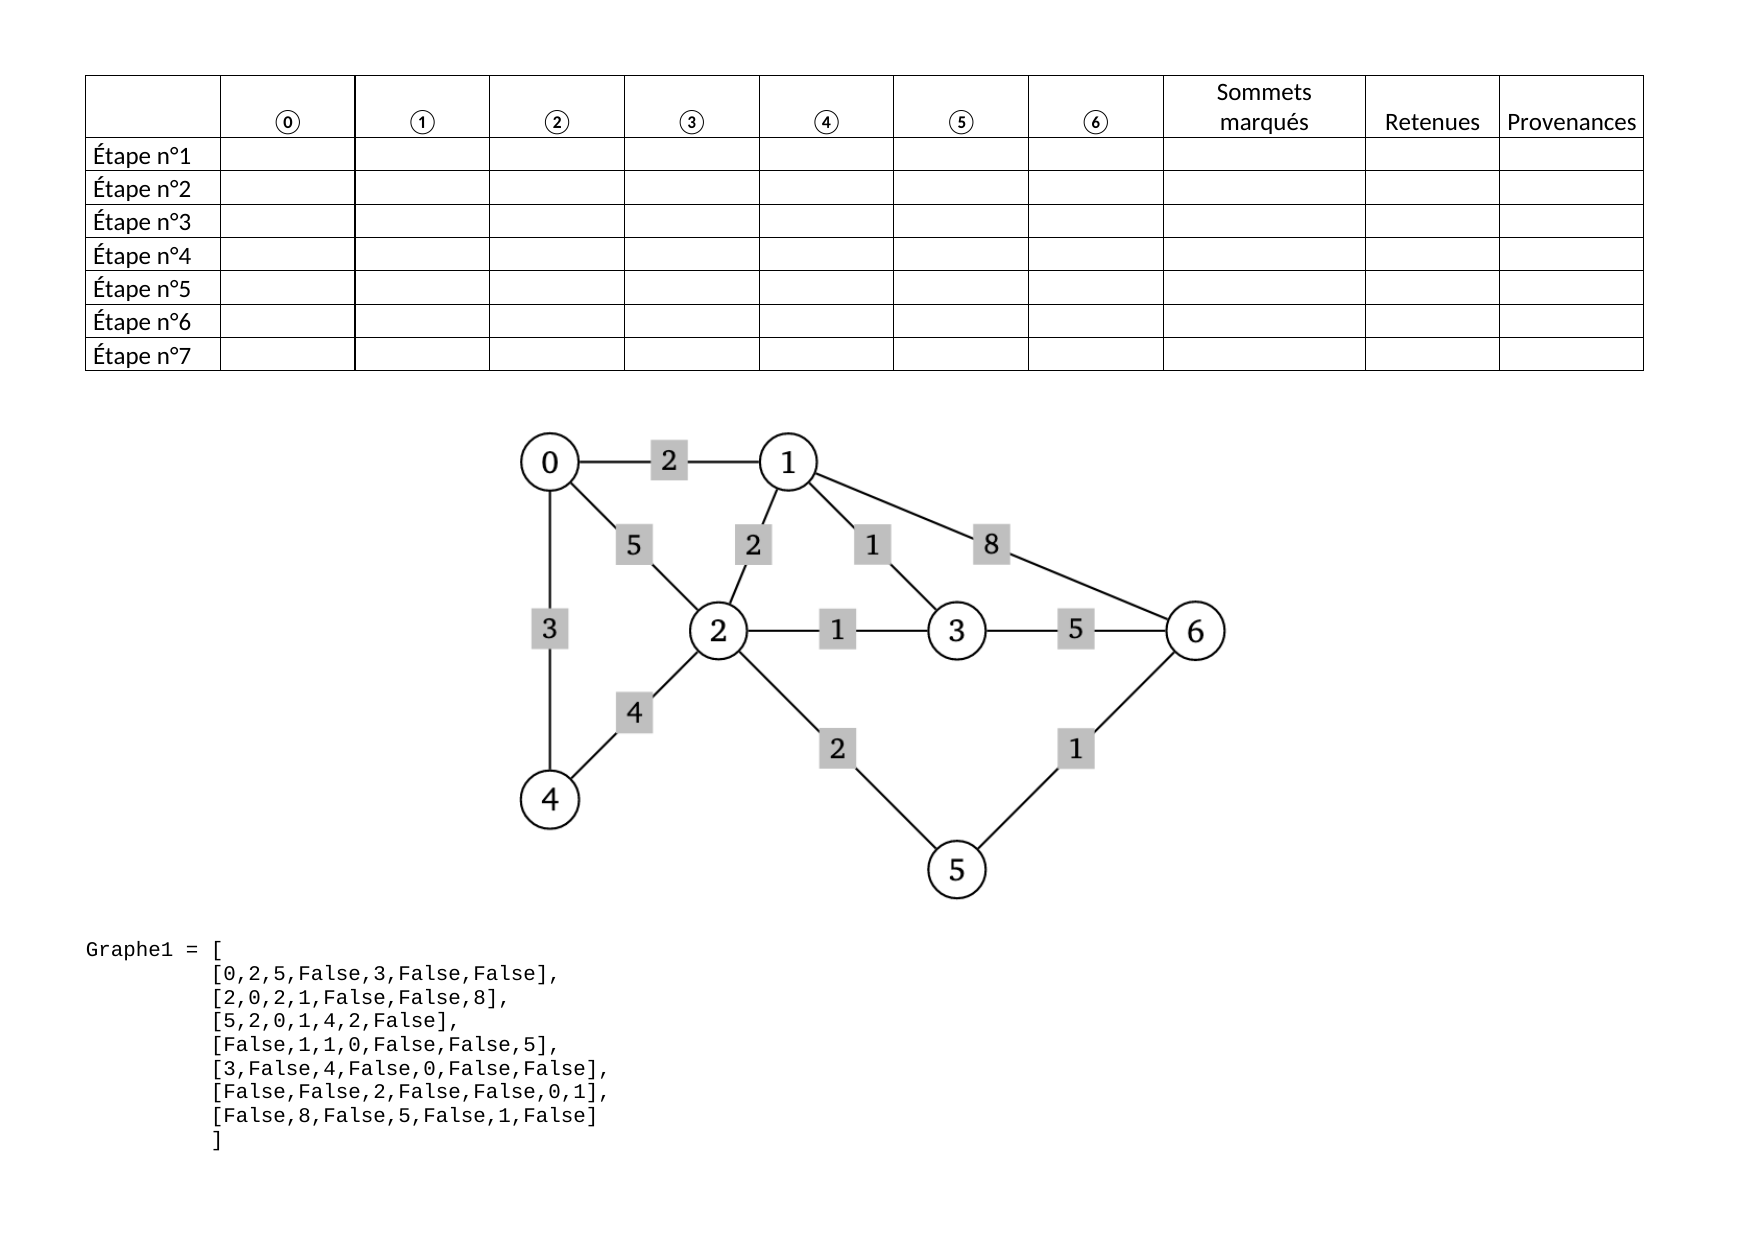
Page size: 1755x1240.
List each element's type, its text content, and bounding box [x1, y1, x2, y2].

table_cell [221, 338, 354, 370]
table_cell [625, 138, 759, 170]
text [0,2,5,False,3,False,False], [86, 963, 1695, 987]
table_cell [1366, 271, 1499, 304]
table_cell [1366, 238, 1499, 270]
text [False,False,2,False,False,0,1], [86, 1081, 1695, 1105]
table_cell [221, 271, 354, 304]
table_cell [1029, 238, 1163, 270]
table_cell [1366, 205, 1499, 237]
table_header ③ [625, 76, 759, 137]
table_cell [894, 271, 1028, 304]
text [False,8,False,5,False,1,False] [86, 1105, 1695, 1129]
table_cell [1164, 305, 1365, 337]
table_cell [490, 238, 624, 270]
table_header ④ [760, 76, 893, 137]
table_cell [760, 238, 893, 270]
table_header Sommets marqués [1164, 76, 1365, 137]
text [False,1,1,0,False,False,5], [86, 1034, 1695, 1058]
table_cell Étape n°7 [86, 338, 220, 370]
table_cell [1500, 338, 1643, 370]
table_cell Étape n°5 [86, 271, 220, 304]
table_cell [490, 271, 624, 304]
table_cell [356, 338, 489, 370]
table_cell [1164, 238, 1365, 270]
table_cell [1164, 138, 1365, 170]
table_cell [760, 205, 893, 237]
text [3,False,4,False,0,False,False], [86, 1058, 1695, 1081]
table_cell [490, 205, 624, 237]
table_cell [221, 171, 354, 204]
table_cell [356, 271, 489, 304]
table_cell [356, 205, 489, 237]
table_header ⑥ [1029, 76, 1163, 137]
table_cell [1029, 138, 1163, 170]
table_cell [490, 305, 624, 337]
table_cell [625, 305, 759, 337]
table_cell [1500, 205, 1643, 237]
table_cell [356, 171, 489, 204]
table_cell [894, 338, 1028, 370]
table_header Provenances [1500, 76, 1643, 137]
table_cell [760, 305, 893, 337]
table_cell [625, 171, 759, 204]
table_cell [1164, 205, 1365, 237]
table_header Retenues [1366, 76, 1499, 137]
table_cell [625, 238, 759, 270]
table_cell [760, 338, 893, 370]
table_cell [760, 271, 893, 304]
table_cell [1500, 138, 1643, 170]
table_cell Étape n°2 [86, 171, 220, 204]
table_cell [894, 305, 1028, 337]
table_header ② [490, 76, 624, 137]
table_cell [221, 238, 354, 270]
table_cell [490, 338, 624, 370]
text [5,2,0,1,4,2,False], [86, 1010, 1695, 1034]
table_cell [490, 138, 624, 170]
table_cell Étape n°1 [86, 138, 220, 170]
table_cell [356, 238, 489, 270]
table_cell [1500, 305, 1643, 337]
table_cell [1366, 305, 1499, 337]
text [2,0,2,1,False,False,8], [86, 987, 1695, 1010]
table_cell [1029, 205, 1163, 237]
table_header ① [356, 76, 489, 137]
table_cell [1500, 271, 1643, 304]
table_cell [221, 138, 354, 170]
table_cell [625, 338, 759, 370]
table_header [86, 76, 220, 137]
table_cell [1029, 171, 1163, 204]
table_cell [894, 205, 1028, 237]
table_cell [1164, 338, 1365, 370]
table_cell [1029, 338, 1163, 370]
table_cell [625, 205, 759, 237]
table_cell Étape n°4 [86, 238, 220, 270]
table_header ⑤ [894, 76, 1028, 137]
table_cell [894, 171, 1028, 204]
table_cell [625, 271, 759, 304]
table_cell [1500, 171, 1643, 204]
table_cell [894, 138, 1028, 170]
table_cell [1029, 271, 1163, 304]
table_cell Étape n°6 [86, 305, 220, 337]
table_cell [1366, 171, 1499, 204]
table_cell [1366, 138, 1499, 170]
table_cell [1164, 171, 1365, 204]
table_cell [221, 205, 354, 237]
table_cell [356, 305, 489, 337]
table_cell [894, 238, 1028, 270]
table_cell [760, 171, 893, 204]
table_cell [1366, 338, 1499, 370]
table_cell [1164, 271, 1365, 304]
table_cell Étape n°3 [86, 205, 220, 237]
text ] [86, 1129, 1695, 1152]
text Graphe1 = [ [86, 939, 1695, 963]
table_cell [490, 171, 624, 204]
table_cell [1500, 238, 1643, 270]
table_cell [760, 138, 893, 170]
table_header ⓪ [221, 76, 354, 137]
table_cell [221, 305, 354, 337]
table_cell [1029, 305, 1163, 337]
table_cell [356, 138, 489, 170]
